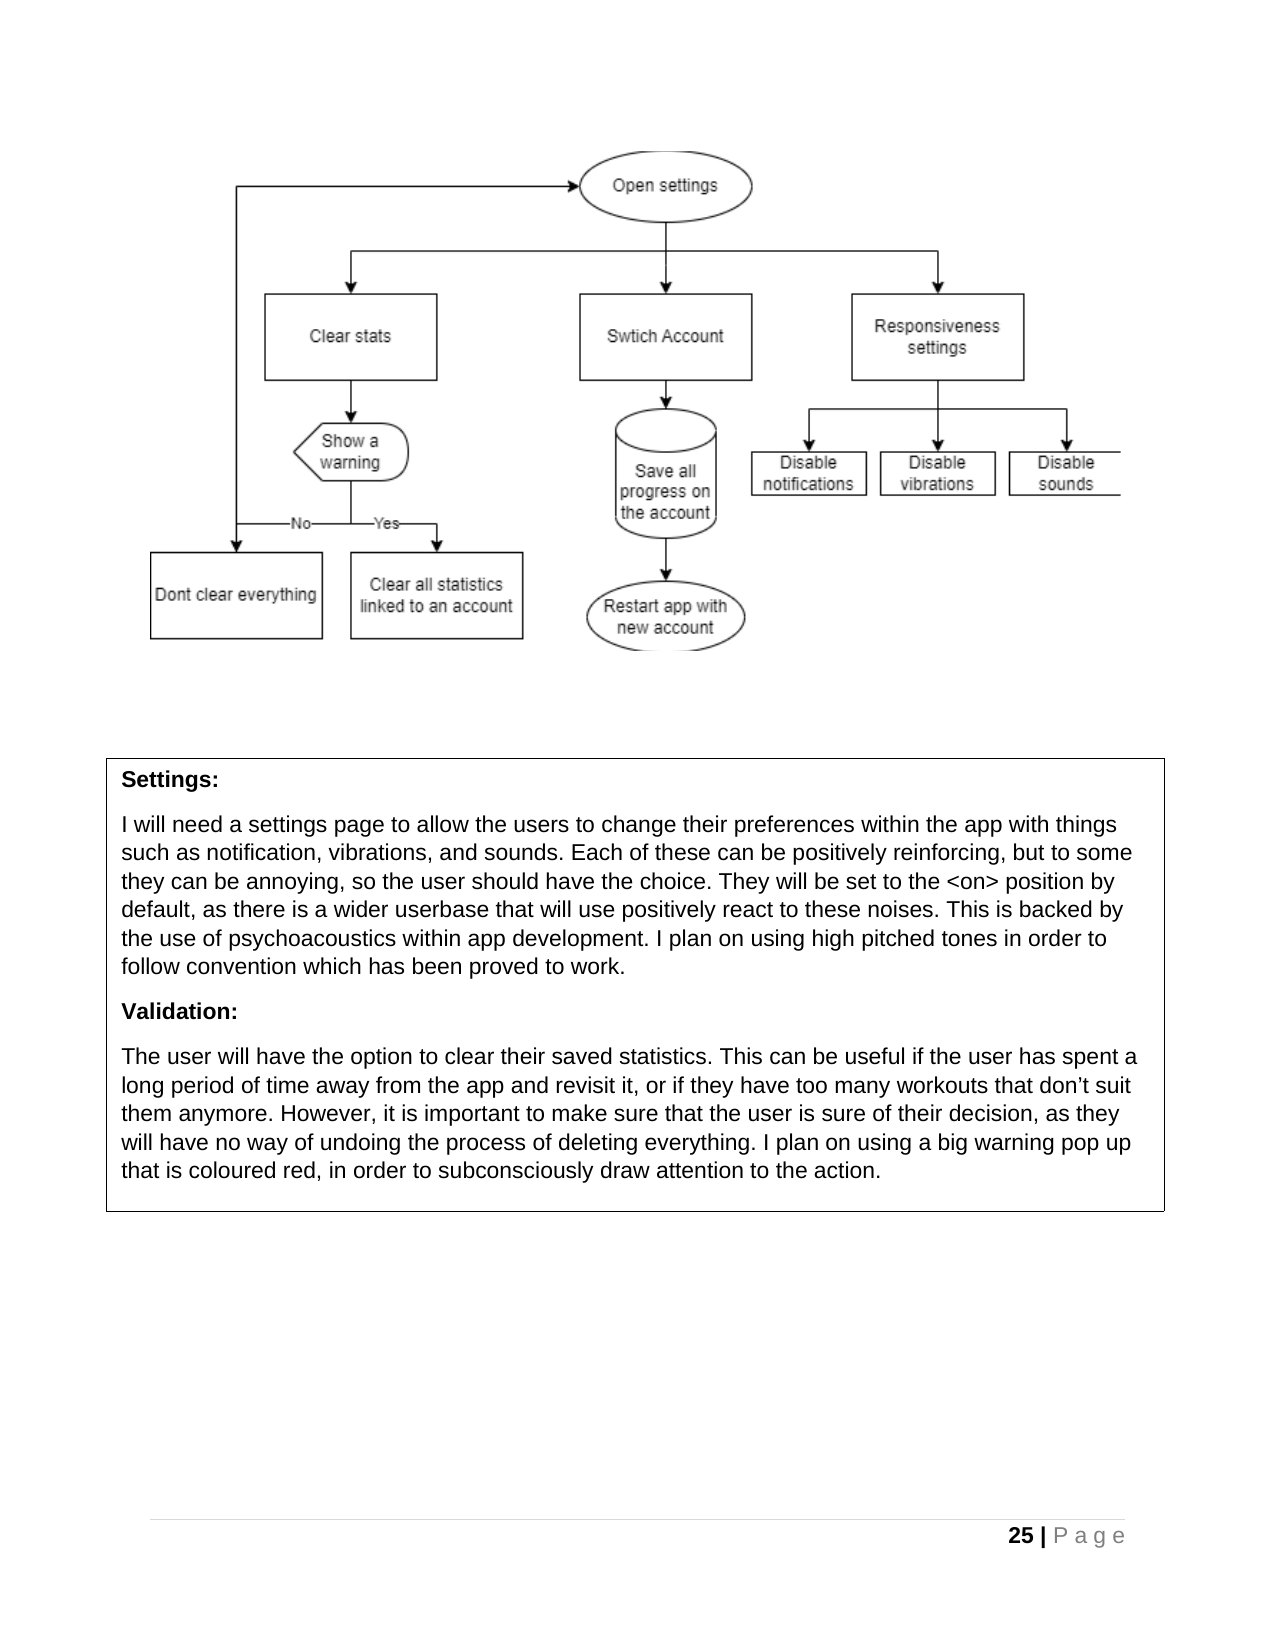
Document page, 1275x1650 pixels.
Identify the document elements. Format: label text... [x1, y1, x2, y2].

text I will need a settings page to allow the users to change their preferences within the app with things such as notification, vibrations, and sounds. Each of these can be positively reinforcing, but to some they can be annoying, so the user should have the choice. They will be set to the <on> position by default, as there is a wider userbase that will use positively react to these noises. This is backed by the use of psychoacoustics within app development. I plan on using high pitched tones in order to follow convention which has been proved to work. [121, 811, 1149, 979]
picture [150, 151, 1125, 651]
text The user will have the option to clear their saved statistics. This can be useful if the user has spent a long period of time away from the app and revisit it, or if they have too many workouts that don’t suit them anymore. However, it is important to make sure that the user is sure of their decision, as they will have no way of undoing the process of deleting everything. I plan on using a big warning pop up that is coloured red, in order to subconsciously draw attention to the action. [121, 1043, 1149, 1183]
text Settings: [121, 766, 1149, 792]
text Validation: [121, 998, 1149, 1024]
